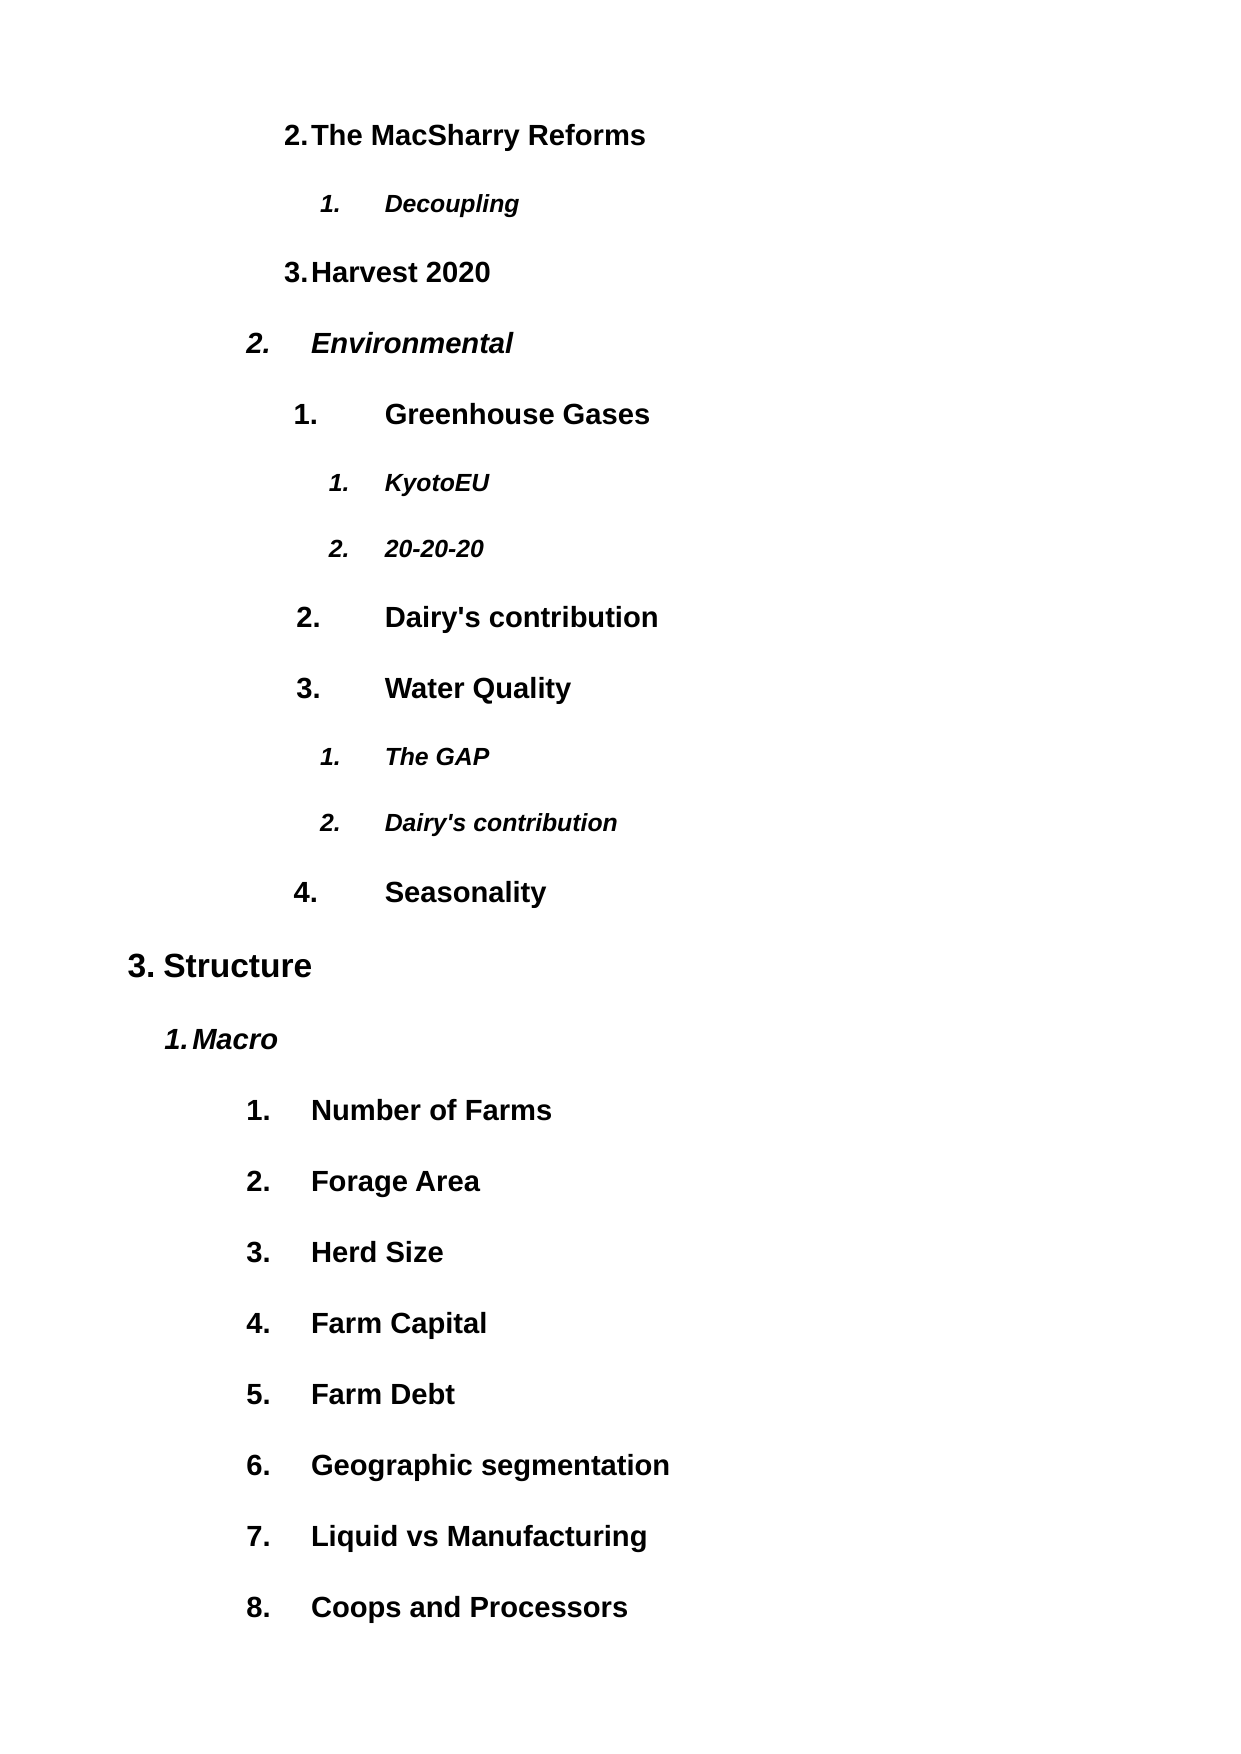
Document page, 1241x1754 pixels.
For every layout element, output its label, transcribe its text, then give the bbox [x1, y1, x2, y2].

subtitle Farm Capital [163, 1306, 1122, 1339]
subtitle Greenhouse Gases [163, 397, 1122, 431]
subtitle Macro [118, 1022, 1122, 1055]
subtitle Structure [118, 946, 1122, 984]
subtitle KyotoEU [163, 468, 1122, 497]
subtitle 20-20-20 [163, 534, 1122, 563]
subtitle Forage Area [163, 1164, 1122, 1197]
subtitle Herd Size [163, 1235, 1122, 1268]
subtitle Liquid vs Manufacturing [163, 1519, 1122, 1553]
subtitle Geographic segmentation [163, 1448, 1122, 1482]
subtitle Decoupling [163, 189, 1122, 218]
subtitle Harvest 2020 [163, 255, 1122, 289]
subtitle Dairy's contribution [163, 808, 1122, 837]
subtitle Dairy's contribution [163, 600, 1122, 634]
subtitle Coops and Processors [163, 1590, 1122, 1624]
subtitle Farm Debt [163, 1377, 1122, 1411]
subtitle Environmental [163, 326, 1122, 360]
subtitle Water Quality [163, 671, 1122, 705]
subtitle Seasonality [163, 874, 1122, 908]
subtitle The GAP [163, 742, 1122, 771]
subtitle Number of Farms [163, 1093, 1122, 1126]
subtitle The MacSharry Reforms [163, 118, 1122, 152]
